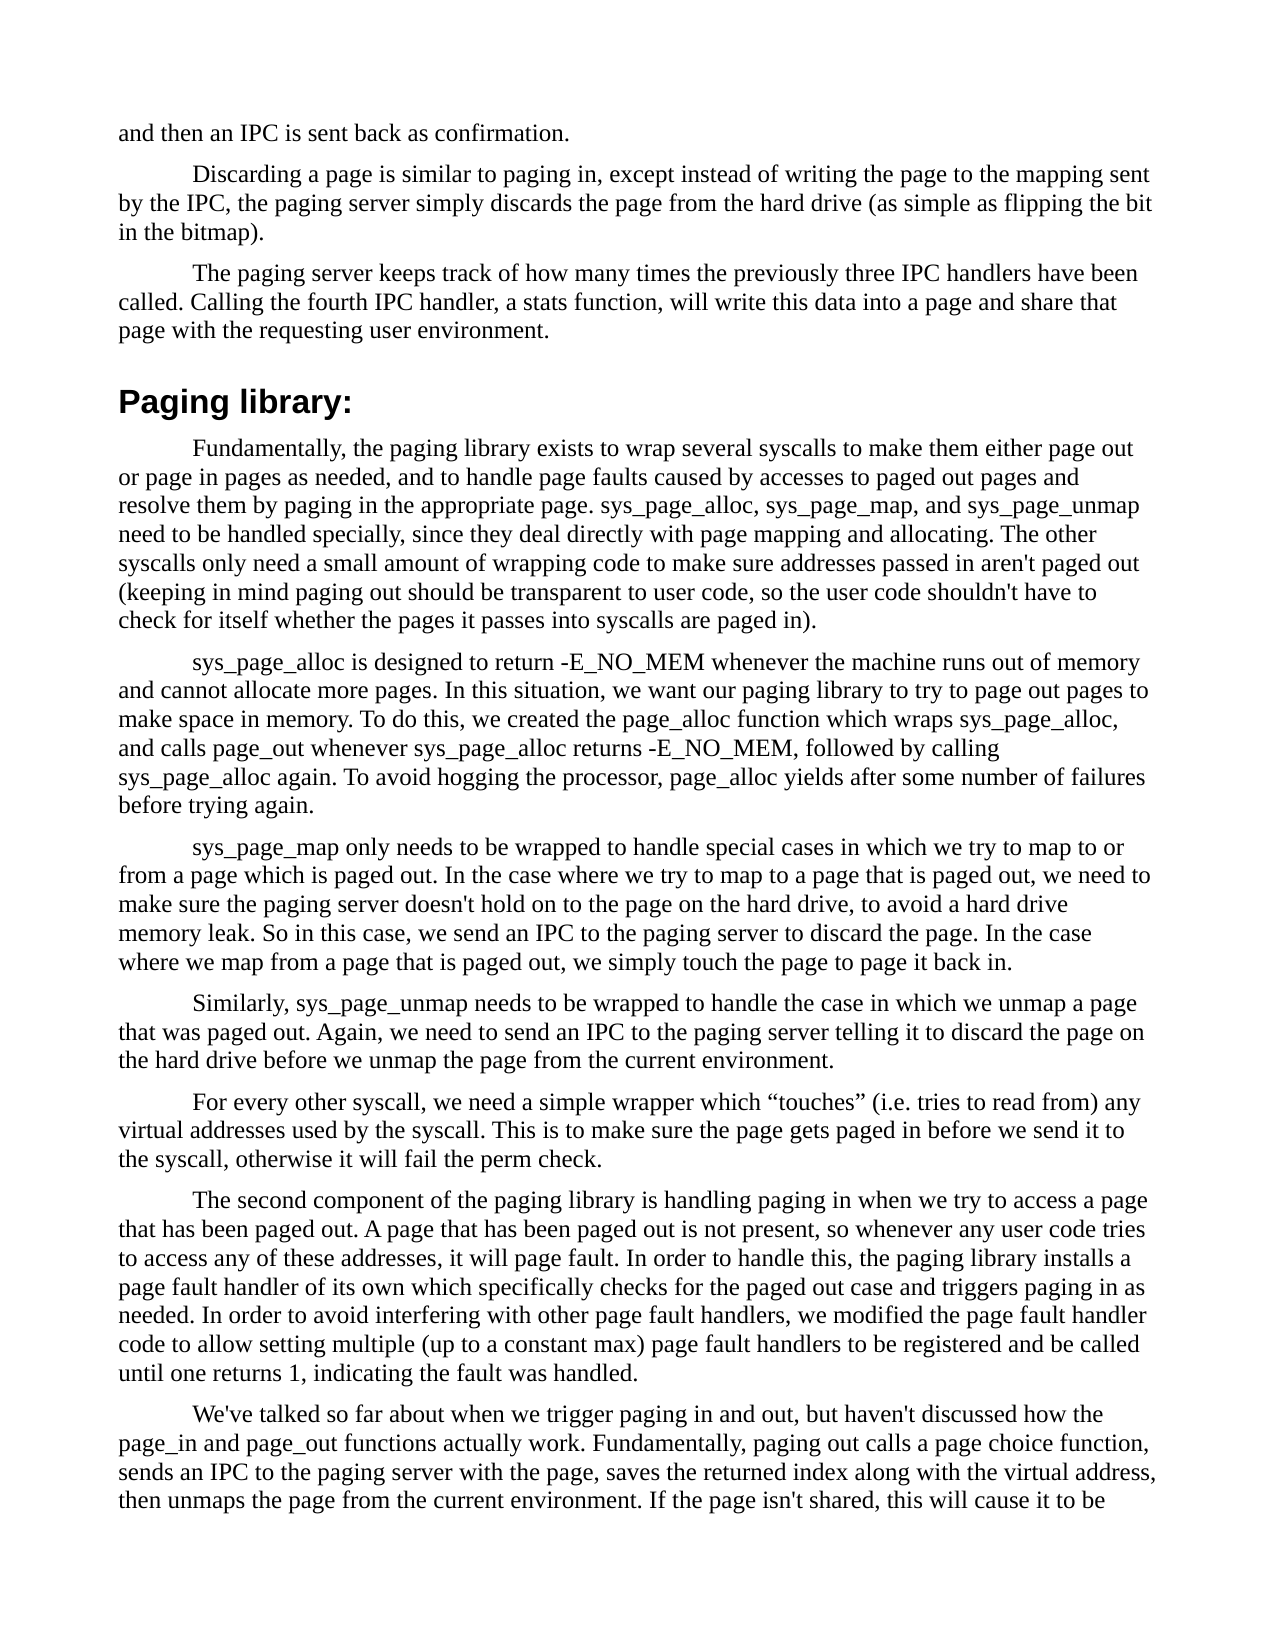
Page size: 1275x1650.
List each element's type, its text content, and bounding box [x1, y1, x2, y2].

text The paging server keeps track of how many times the previously three IPC handlers have been called. Calling the fourth IPC handler, a stats function, will write this data into a page and share that page with the requesting user environment. [118, 258, 1157, 344]
text and then an IPC is sent back as confirmation. [118, 118, 1157, 147]
text Fundamentally, the paging library exists to wrap several syscalls to make them either page out or page in pages as needed, and to handle page faults caused by accesses to paged out pages and resolve them by paging in the appropriate page. sys_page_alloc, sys_page_map, and sys_page_unmap need to be handled specially, since they deal directly with page mapping and allocating. The other syscalls only need a small amount of wrapping code to make sure addresses passed in aren't paged out (keeping in mind paging out should be transparent to user code, so the user code shouldn't have to check for itself whether the pages it passes into syscalls are paged in). [118, 433, 1157, 634]
text We've talked so far about when we trigger paging in and out, but haven't discussed how the page_in and page_out functions actually work. Fundamentally, paging out calls a page choice function, sends an IPC to the paging server with the page, saves the returned index along with the virtual address, then unmaps the page from the current environment. If the page isn't shared, this will cause it to be [118, 1399, 1157, 1514]
text Discarding a page is similar to paging in, except instead of writing the page to the mapping sent by the IPC, the paging server simply discards the page from the hard drive (as simple as flipping the bit in the bitmap). [118, 159, 1157, 246]
text Similarly, sys_page_unmap needs to be wrapped to handle the case in which we unmap a page that was paged out. Again, we need to send an IPC to the paging server telling it to discard the page on the hard drive before we unmap the page from the current environment. [118, 988, 1157, 1074]
text The second component of the paging library is handling paging in when we try to access a page that has been paged out. A page that has been paged out is not present, so whenever any user code tries to access any of these addresses, it will page fault. In order to handle this, the paging library installs a page fault handler of its own which specifically checks for the paged out case and triggers paging in as needed. In order to avoid interfering with other page fault handlers, we modified the page fault handler code to allow setting multiple (up to a constant max) page fault handlers to be registered and be called until one returns 1, indicating the fault was handled. [118, 1186, 1157, 1387]
text sys_page_alloc is designed to return -E_NO_MEM whenever the machine runs out of memory and cannot allocate more pages. In this situation, we want our paging library to try to page out pages to make space in memory. To do this, we created the page_alloc function which wraps sys_page_alloc, and calls page_out whenever sys_page_alloc returns -E_NO_MEM, followed by calling sys_page_alloc again. To avoid hogging the processor, page_alloc yields after some number of failures before trying again. [118, 647, 1157, 819]
subtitle Paging library: [118, 382, 1157, 421]
text For every other syscall, we need a simple wrapper which “touches” (i.e. tries to read from) any virtual addresses used by the syscall. This is to make sure the page gets paged in before we send it to the syscall, otherwise it will fail the perm check. [118, 1087, 1157, 1173]
text sys_page_map only needs to be wrapped to handle special cases in which we try to map to or from a page which is paged out. In the case where we try to map to a page that is paged out, we need to make sure the paging server doesn't hold on to the page on the hard drive, to avoid a hard drive memory leak. So in this case, we send an IPC to the paging server to discard the page. In the case where we map from a page that is paged out, we simply touch the page to page it back in. [118, 832, 1157, 976]
